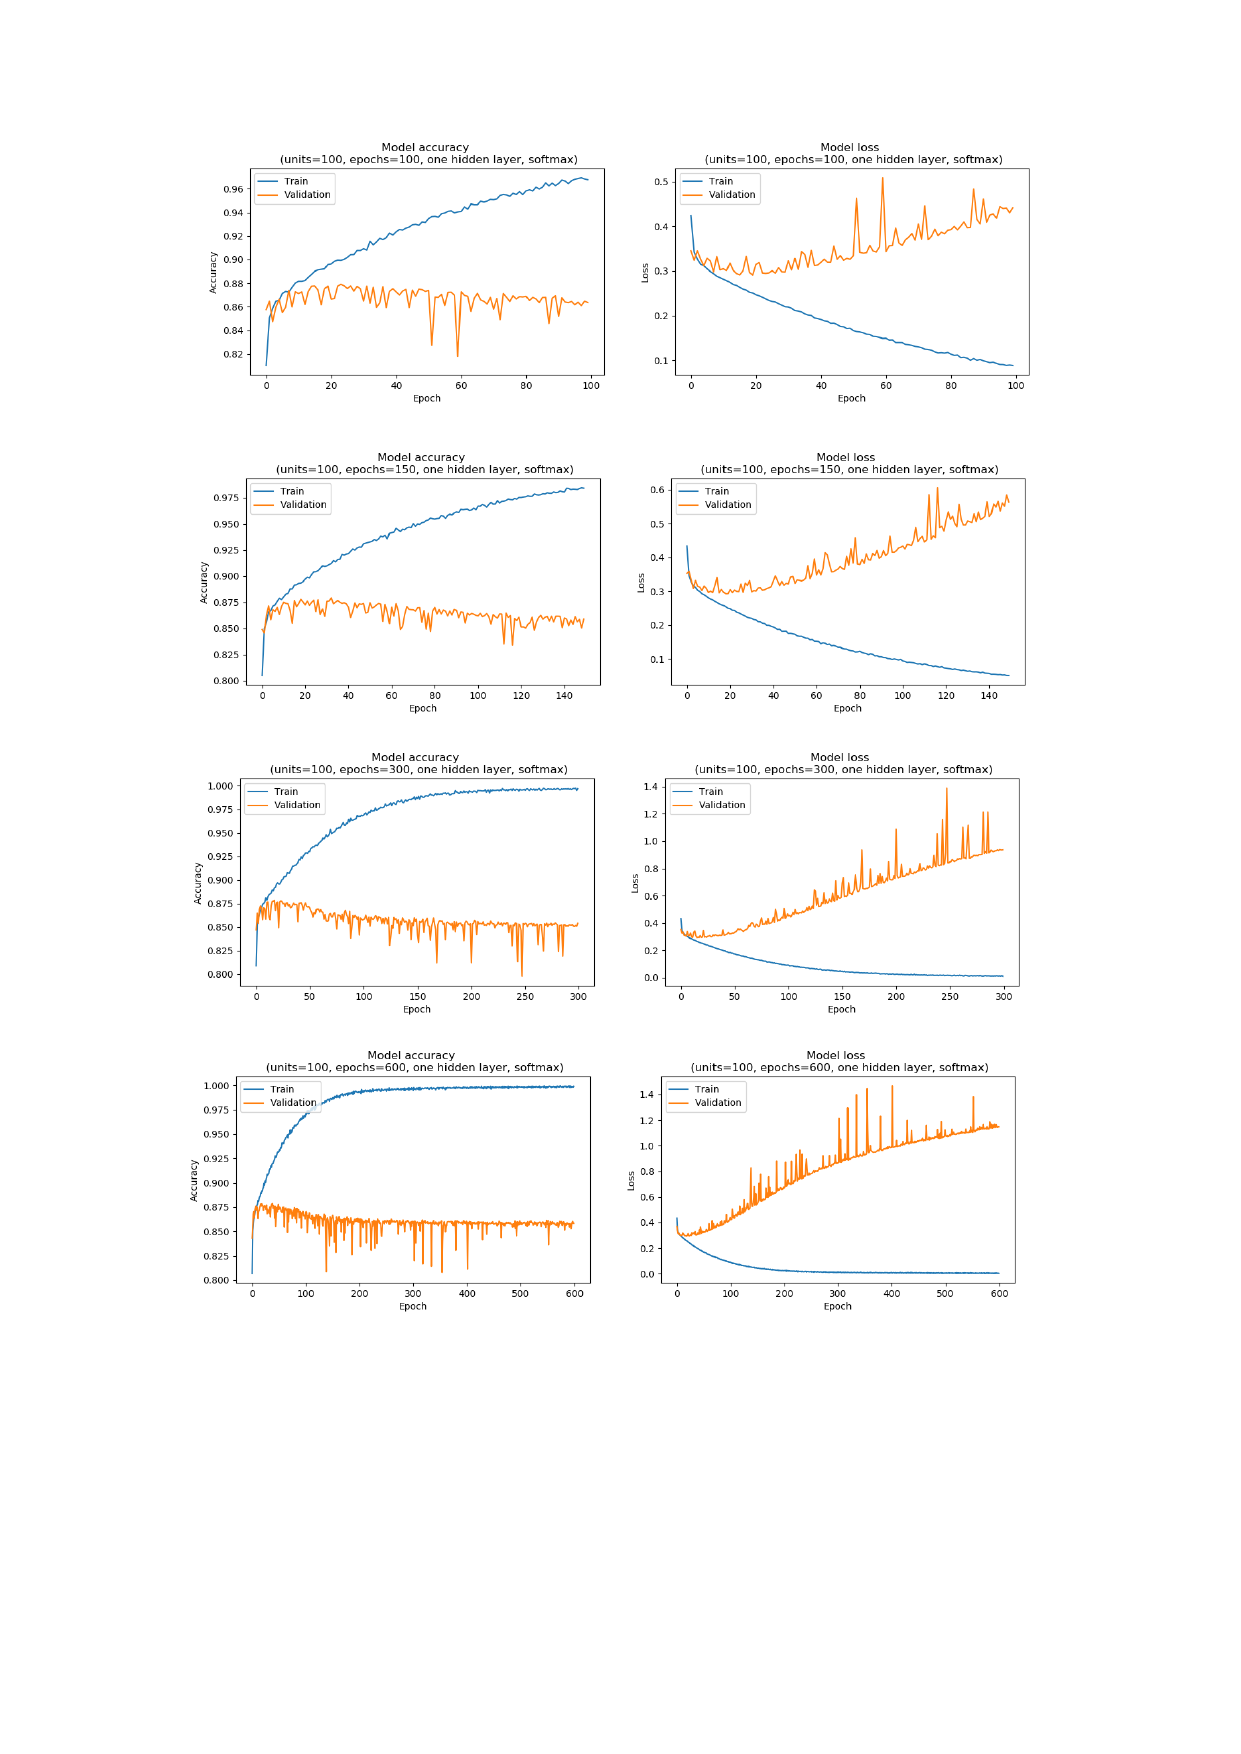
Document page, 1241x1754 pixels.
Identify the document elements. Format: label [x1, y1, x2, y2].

picture [110, 1044, 1115, 1312]
picture [114, 746, 1119, 1015]
picture [125, 136, 1129, 404]
picture [120, 446, 1125, 714]
